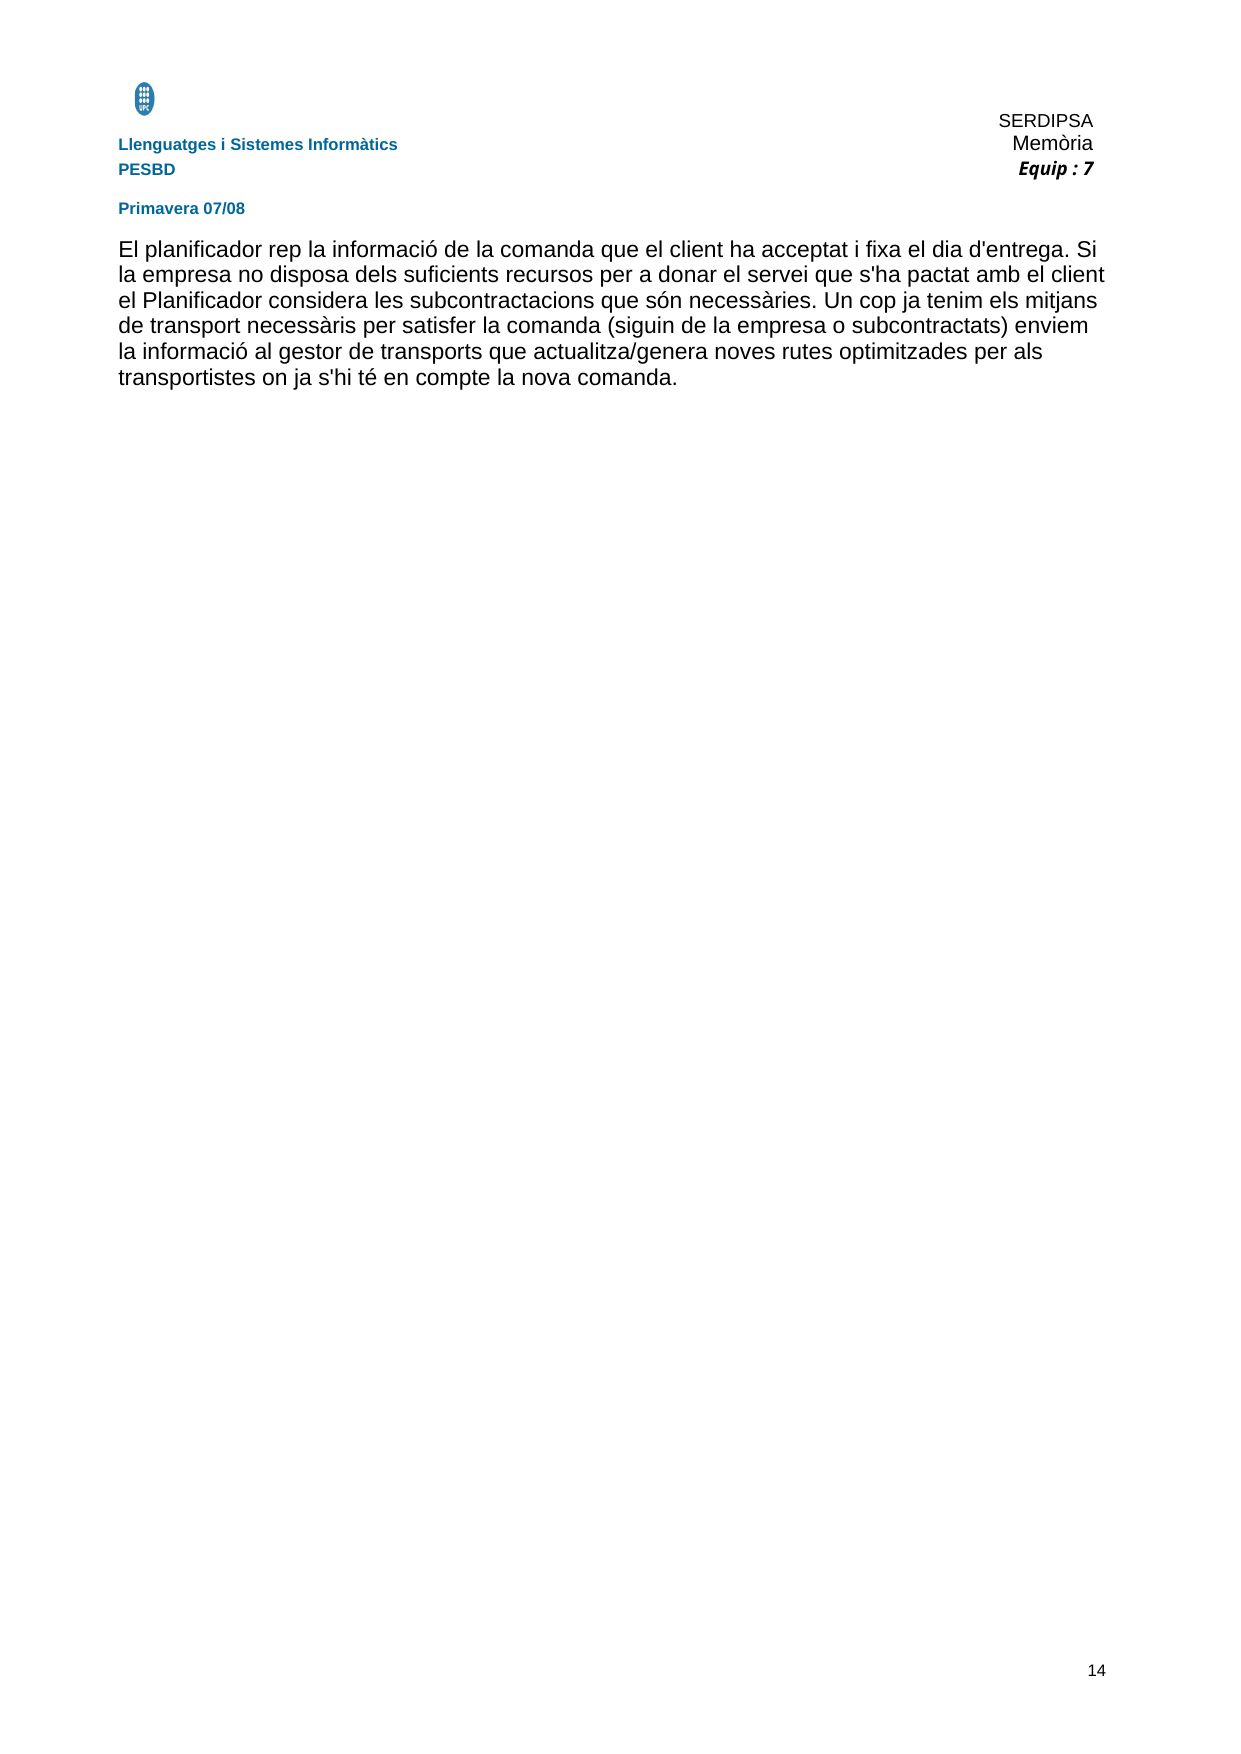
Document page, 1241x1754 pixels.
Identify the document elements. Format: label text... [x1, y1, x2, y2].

text El planificador rep la informació de la comanda que el client ha acceptat i fixa el dia d'entrega. Si la empresa no disposa dels suficients recursos per a donar el servei que s'ha pactat amb el client el Planificador considera les subcontractacions que són necessàries. Un cop ja tenim els mitjans de transport necessàris per satisfer la comanda (siguin de la empresa o subcontractats) enviem la informació al gestor de transports que actualitza/genera noves rutes optimitzades per als transportistes on ja s'hi té en compte la nova comanda. [118, 236, 1106, 390]
